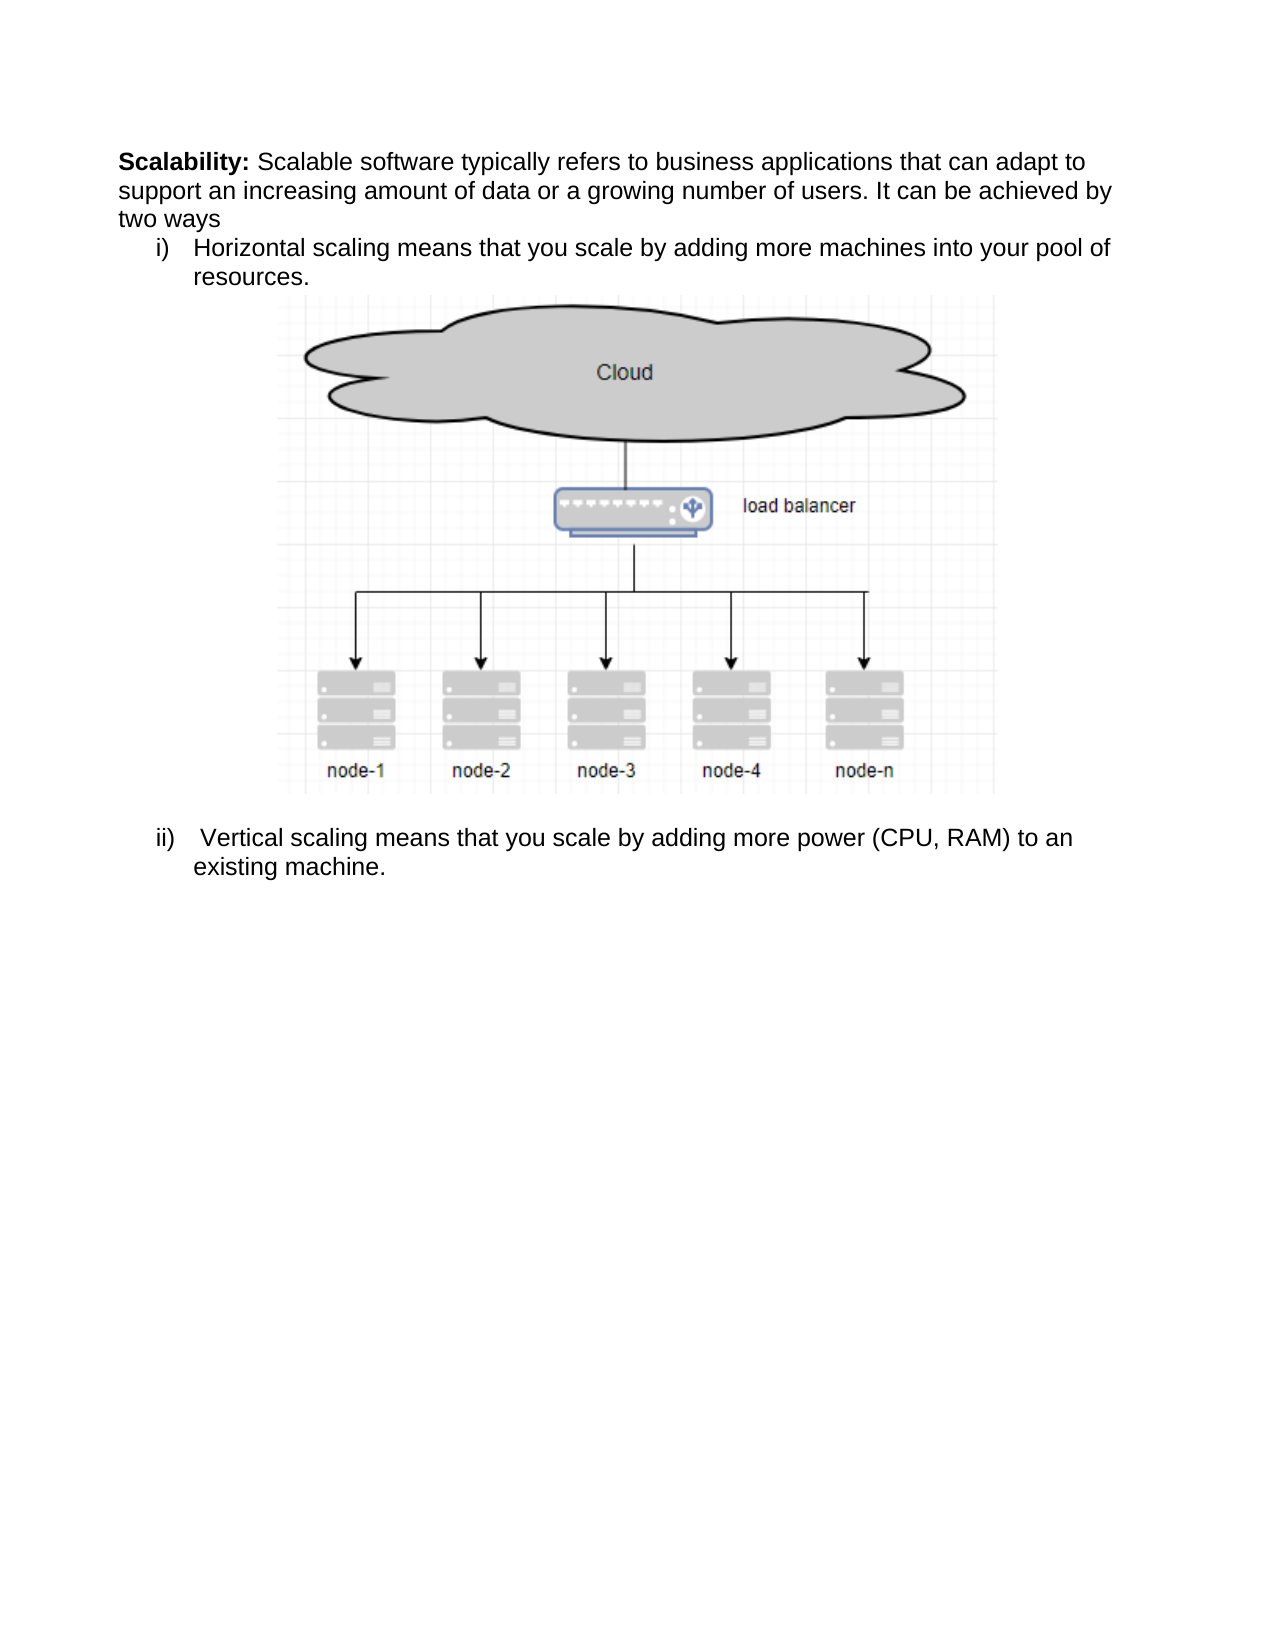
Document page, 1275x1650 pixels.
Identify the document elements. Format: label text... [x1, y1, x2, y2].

text Scalability: Scalable software typically refers to business applications that can adapt to support an increasing amount of data or a growing number of users. It can be achieved by two ways [118, 147, 1157, 233]
list Horizontal scaling means that you scale by adding more machines into your pool of resources. [156, 233, 1157, 291]
list Vertical scaling means that you scale by adding more power (CPU, RAM) to an existing machine. [156, 823, 1157, 880]
